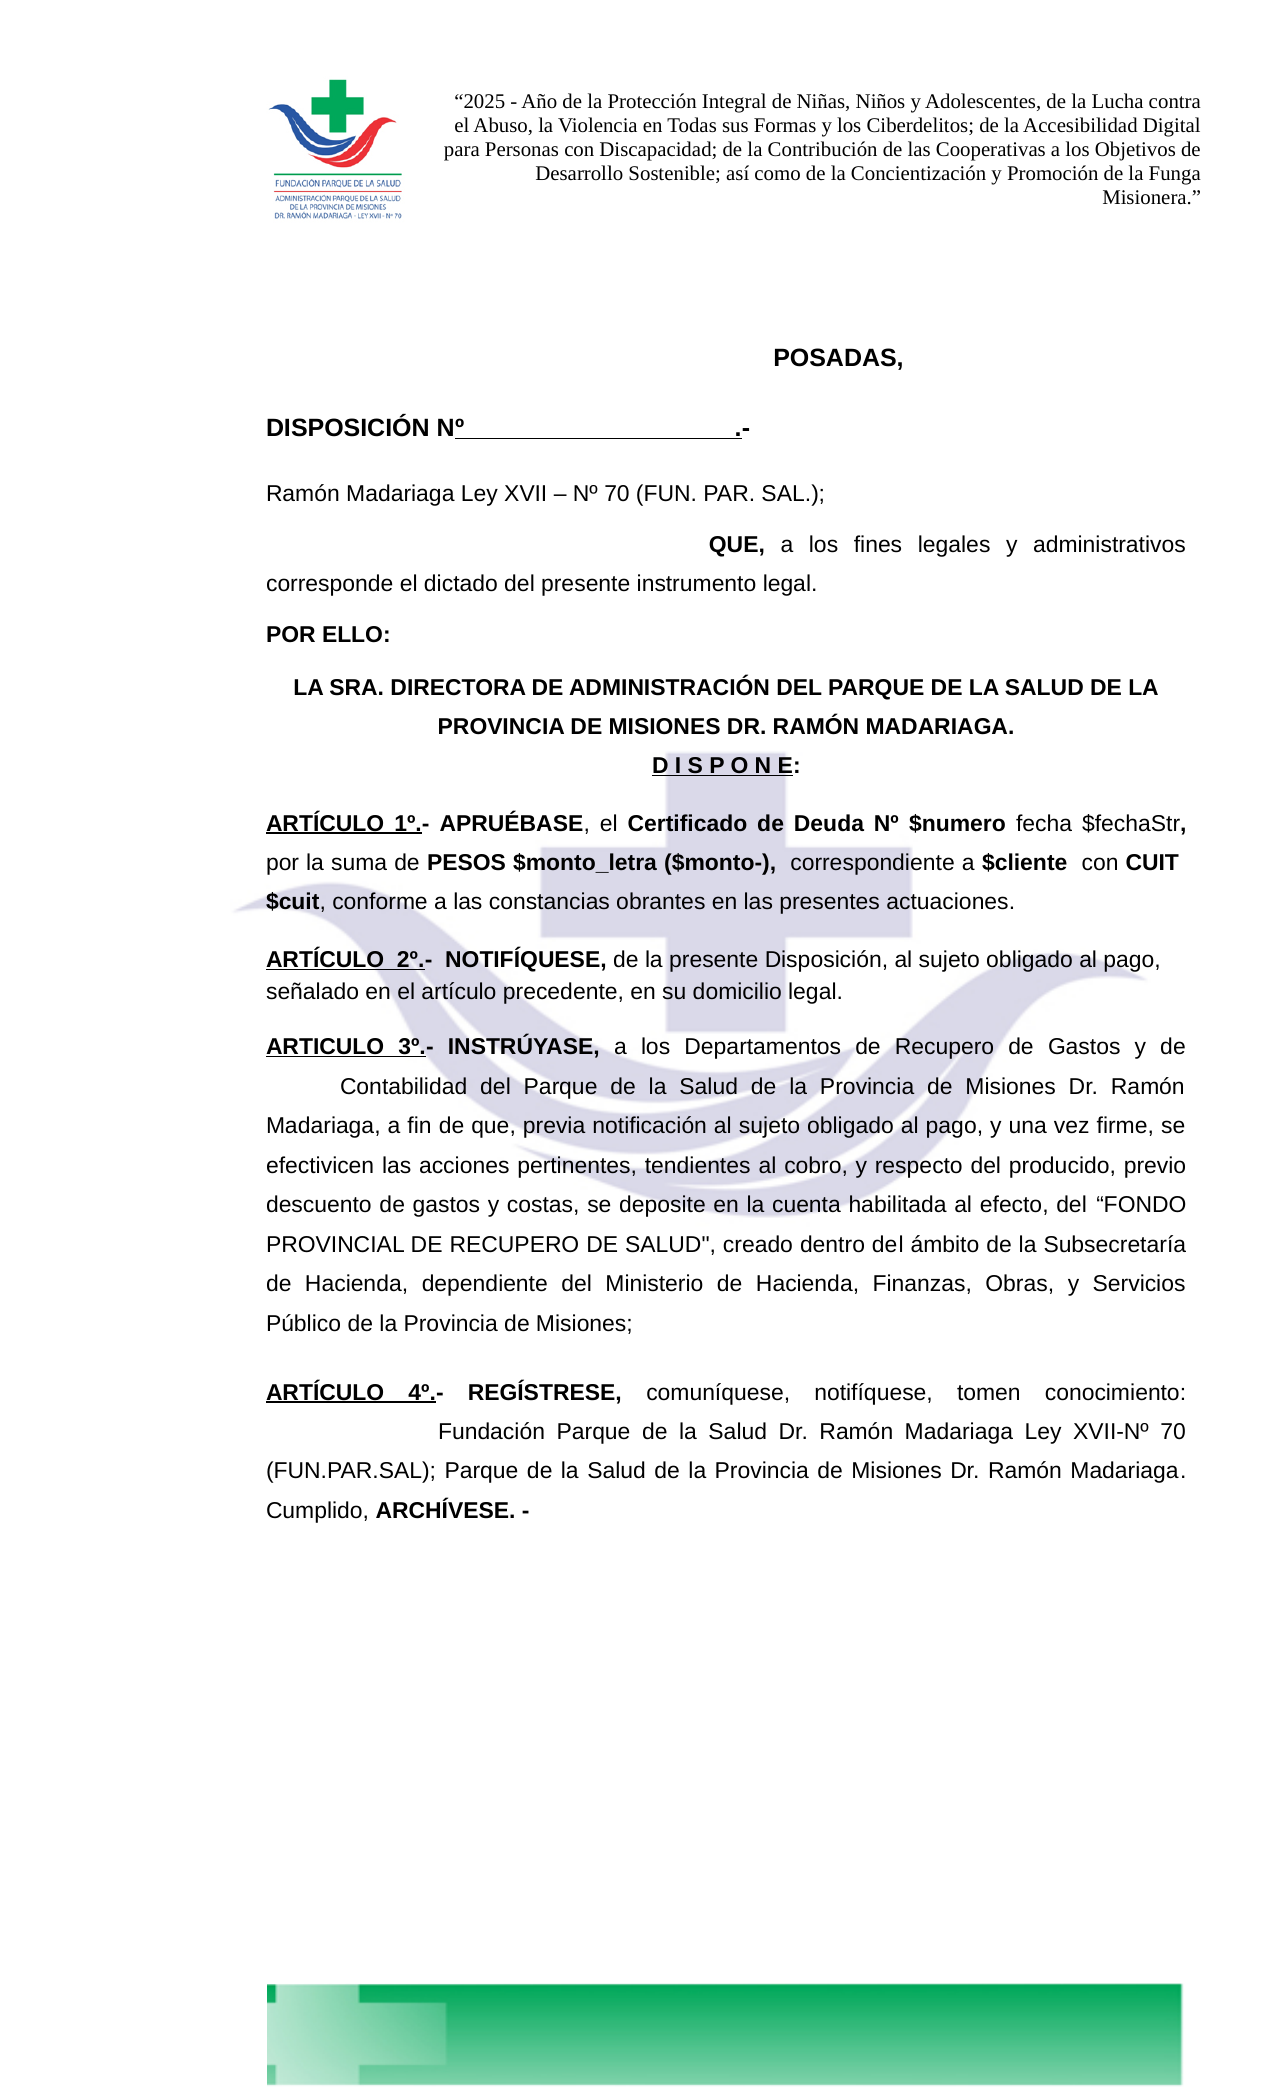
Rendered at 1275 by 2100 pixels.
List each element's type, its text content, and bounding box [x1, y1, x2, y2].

picture [231, 622, 1178, 1271]
text QUE, a los fines legales y administrativos corresponde el dictado del presente instrumento legal. [266, 531, 1186, 597]
text Ramón Madariaga Ley XVII – Nº 70 (FUN. PAR. SAL.); [266, 479, 1186, 506]
text POR ELLO: [266, 621, 1186, 648]
picture [1171, 1198, 1178, 1210]
text ARTICULO 3º.- INSTRÚYASE, a los Departamentos de Recupero de Gastos y de Contabilidad del Parque de la Salud de la Provincia de Misiones Dr. Ramón Madariaga, a fin de que, previa notificación al sujeto obligado al pago, y una vez firme, se efectivicen las acciones pertinentes, tendientes al cobro, y respecto del producido, previo descuento de gastos y costas, se deposite en la cuenta habilitada al efecto, del “FONDO PROVINCIAL DE RECUPERO DE SALUD", creado dentro del ámbito de la Subsecretaría de Hacienda, dependiente del Ministerio de Hacienda, Finanzas, Obras, y Servicios Público de la Provincia de Misiones; [266, 1246, 1186, 1336]
text ARTÍCULO 4º.- REGÍSTRESE, comuníquese, notifíquese, tomen conocimiento: ………………… Fundación Parque de la Salud Dr. Ramón Madariaga Ley XVII-Nº 70 (FUN.PAR.SAL); Parque de la Salud de la Provincia de Misiones Dr. Ramón Madariaga. Cumplido, ARCHÍVESE. - [266, 1378, 1186, 1523]
picture [267, 1984, 1184, 2087]
